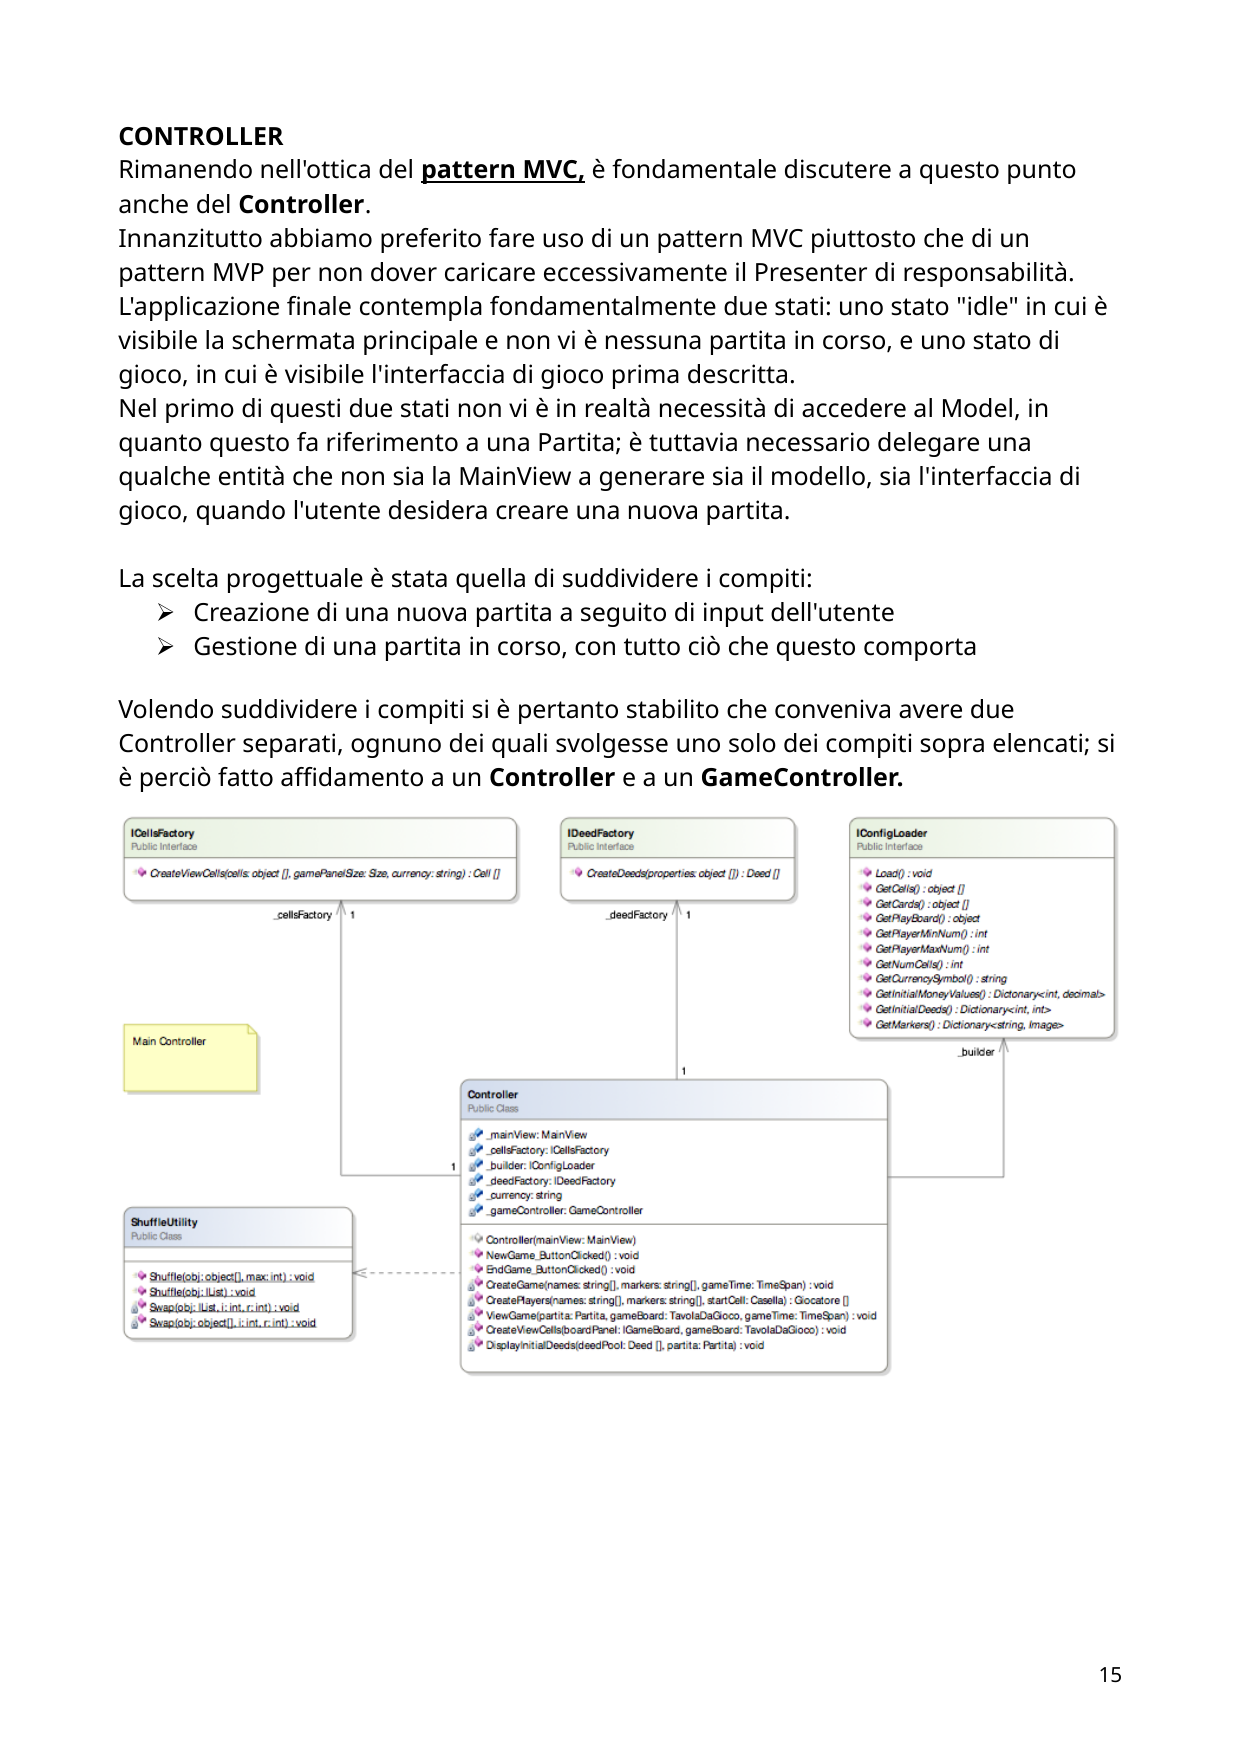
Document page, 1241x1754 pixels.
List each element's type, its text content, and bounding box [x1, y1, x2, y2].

list Gestione di una partita in corso, con tutto ciò che questo comporta [156, 629, 1122, 663]
picture [118, 811, 1122, 1381]
list Creazione di una nuova partita a seguito di input dell'utente [156, 595, 1122, 629]
text La scelta progettuale è stata quella di suddividere i compiti: [118, 561, 1122, 595]
text Rimanendo nell'ottica del pattern MVC, è fondamentale discutere a questo punto anche del Controller. [118, 152, 1122, 220]
text CONTROLLER [118, 118, 1122, 152]
text Nel primo di questi due stati non vi è in realtà necessità di accedere al Model, in quanto questo fa riferimento a una Partita; è tuttavia necessario delegare una qualche entità che non sia la MainView a generare sia il modello, sia l'interfaccia di gioco, quando l'utente desidera creare una nuova partita. [118, 391, 1122, 527]
text Innanzitutto abbiamo preferito fare uso di un pattern MVC piuttosto che di un pattern MVP per non dover caricare eccessivamente il Presenter di responsabilità. [118, 220, 1122, 288]
text Volendo suddividere i compiti si è pertanto stabilito che conveniva avere due Controller separati, ognuno dei quali svolgesse uno solo dei compiti sopra elencati; si è perciò fatto affidamento a un Controller e a un GameController. [118, 692, 1122, 794]
text L'applicazione finale contempla fondamentalmente due stati: uno stato "idle" in cui è visibile la schermata principale e non vi è nessuna partita in corso, e uno stato di gioco, in cui è visibile l'interfaccia di gioco prima descritta. [118, 288, 1122, 391]
